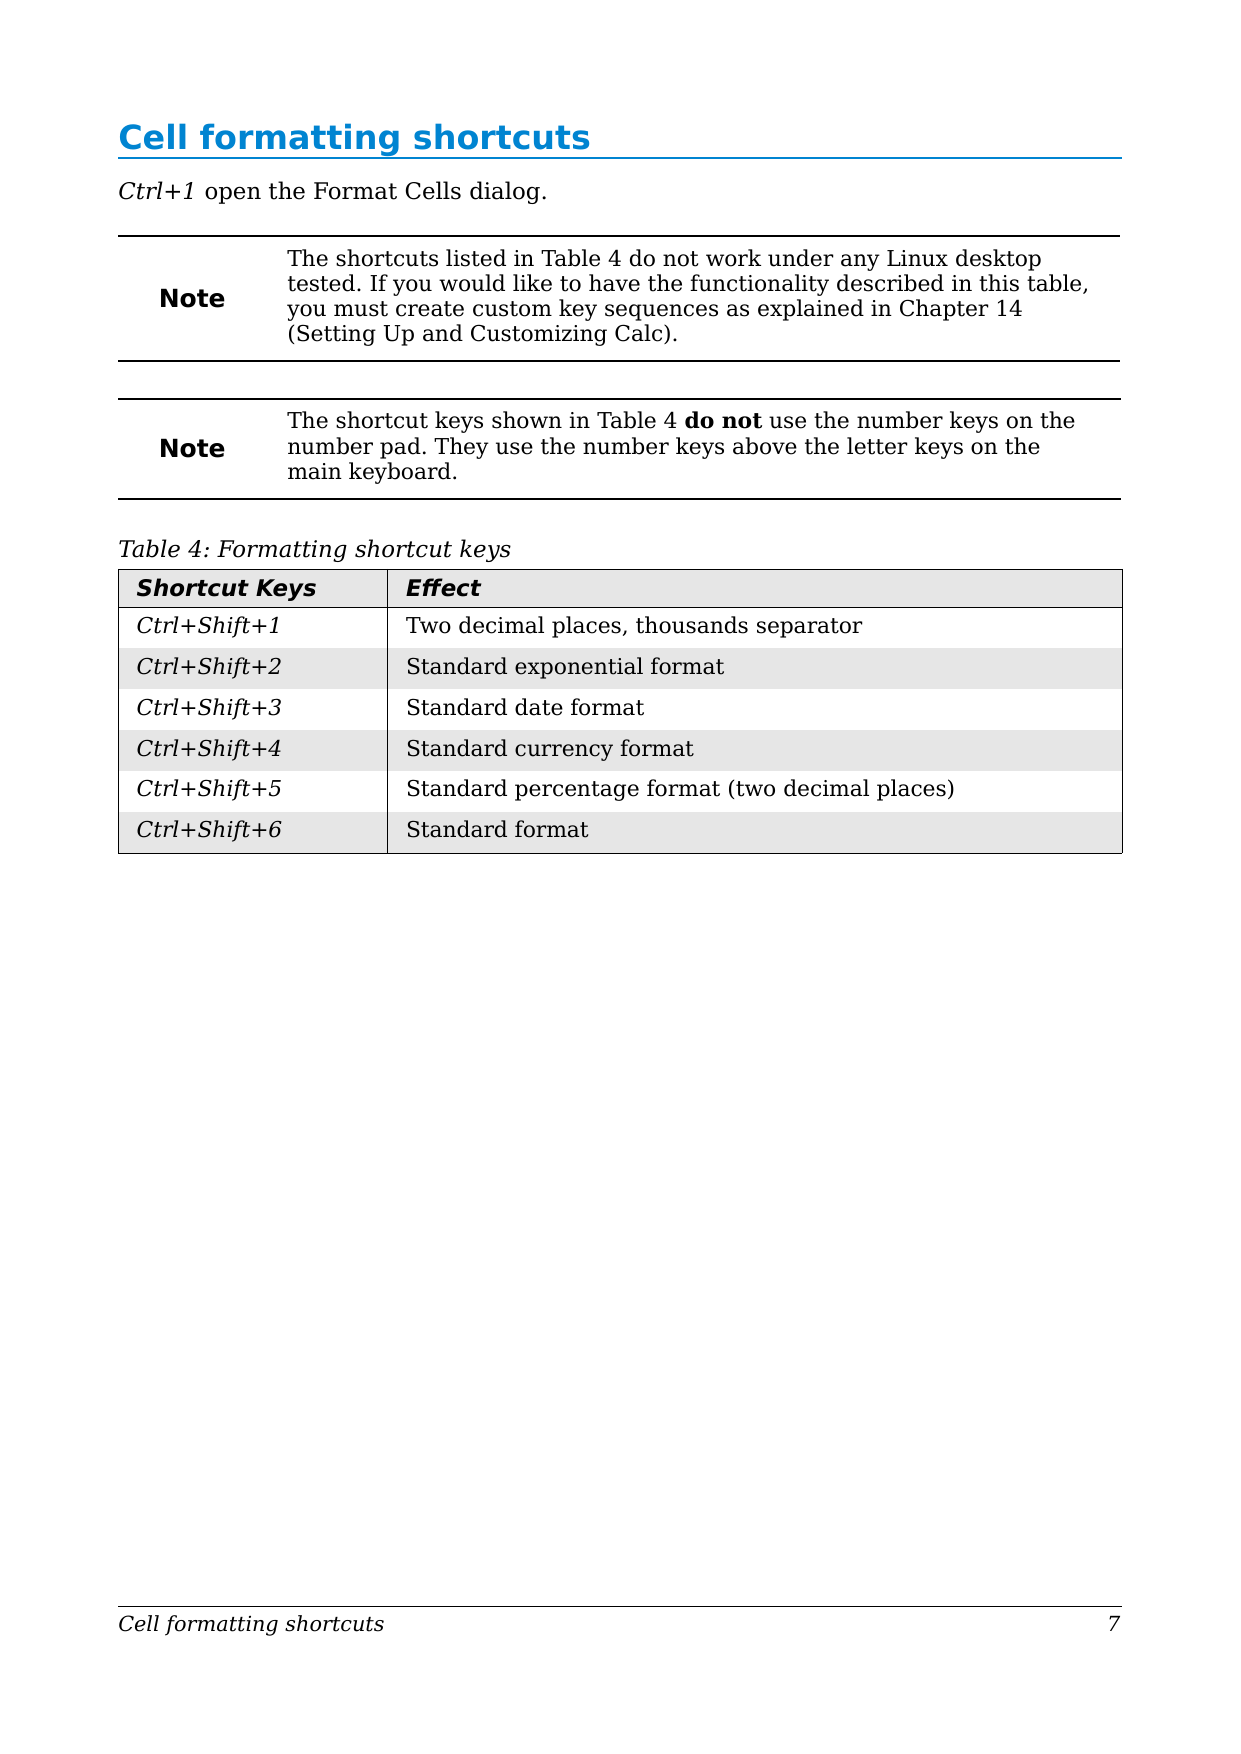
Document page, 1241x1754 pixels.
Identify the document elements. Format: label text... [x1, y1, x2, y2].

table_cell Ctrl+Shift+3 [119, 689, 387, 730]
table_cell Standard currency format [388, 730, 1122, 771]
table_cell Ctrl+Shift+4 [119, 730, 387, 771]
text Table 4: Formatting shortcut keys [118, 536, 1122, 563]
table_cell Ctrl+Shift+5 [119, 771, 387, 812]
text Ctrl+1 open the Format Cells dialog. [118, 178, 1122, 204]
table_header Note [118, 400, 266, 498]
table_header Note [118, 237, 266, 360]
subtitle Cell formatting shortcuts [118, 118, 1122, 157]
table_cell Ctrl+Shift+2 [119, 648, 387, 689]
table_header The shortcut keys shown in Table 4 do not use the number keys on the number pad. They use the number keys above the letter keys on the main keyboard. [266, 400, 1121, 498]
table_header Shortcut Keys [119, 570, 387, 607]
table_cell Standard percentage format (two decimal places) [388, 771, 1122, 812]
table_cell Standard date format [388, 689, 1122, 730]
table_cell Ctrl+Shift+6 [119, 812, 387, 853]
table_header The shortcuts listed in Table 4 do not work under any Linux desktop tested. If you would like to have the functionality described in this table, you must create custom key sequences as explained in Chapter 14 (Setting Up and Customizing Calc). [266, 237, 1119, 360]
table_cell Ctrl+Shift+1 [119, 608, 387, 648]
table_cell Standard exponential format [388, 648, 1122, 689]
table_cell Standard format [388, 812, 1122, 853]
table_header Effect [388, 570, 1122, 607]
table_cell Two decimal places, thousands separator [388, 608, 1122, 648]
